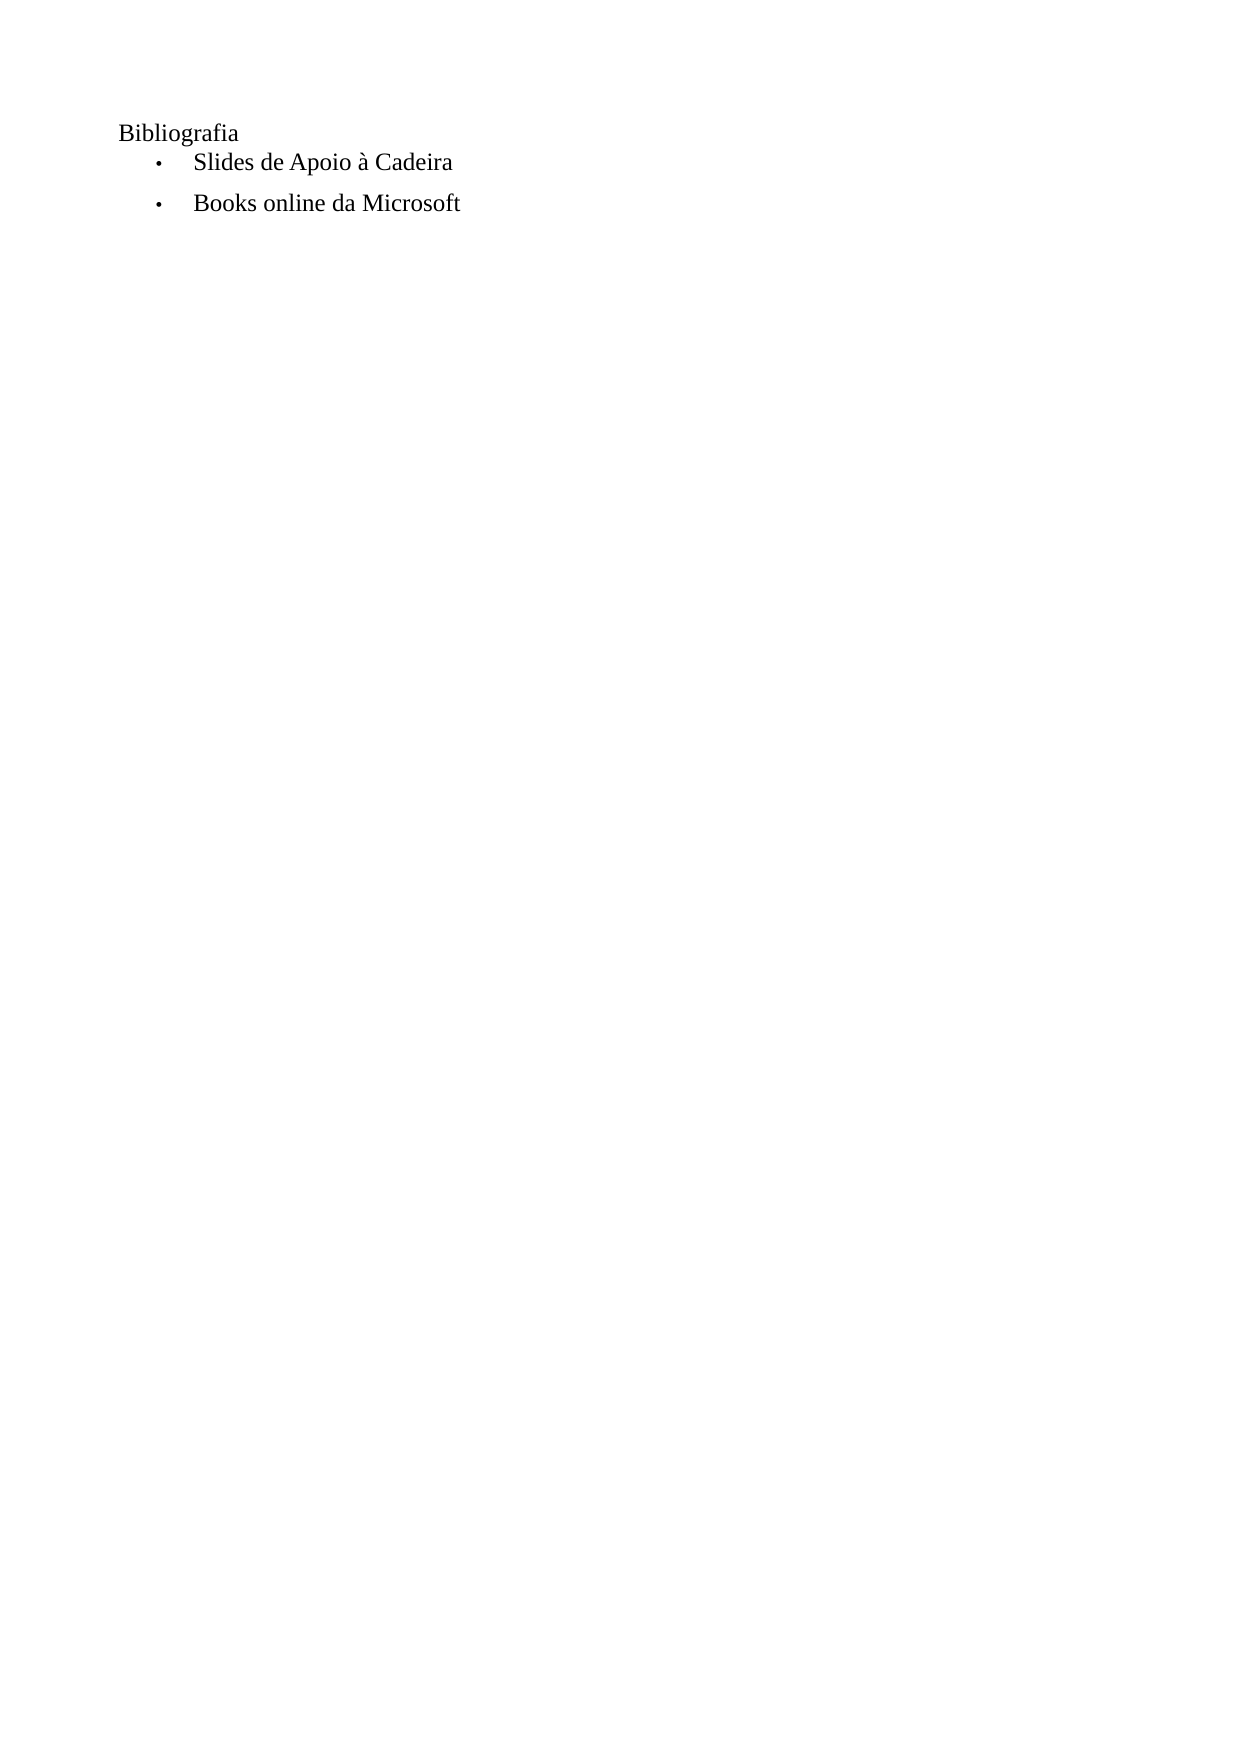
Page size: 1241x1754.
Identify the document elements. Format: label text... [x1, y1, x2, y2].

subtitle Bibliografia [118, 118, 1122, 147]
list Slides de Apoio à Cadeira [156, 147, 1122, 176]
list Books online da Microsoft [156, 188, 1122, 217]
